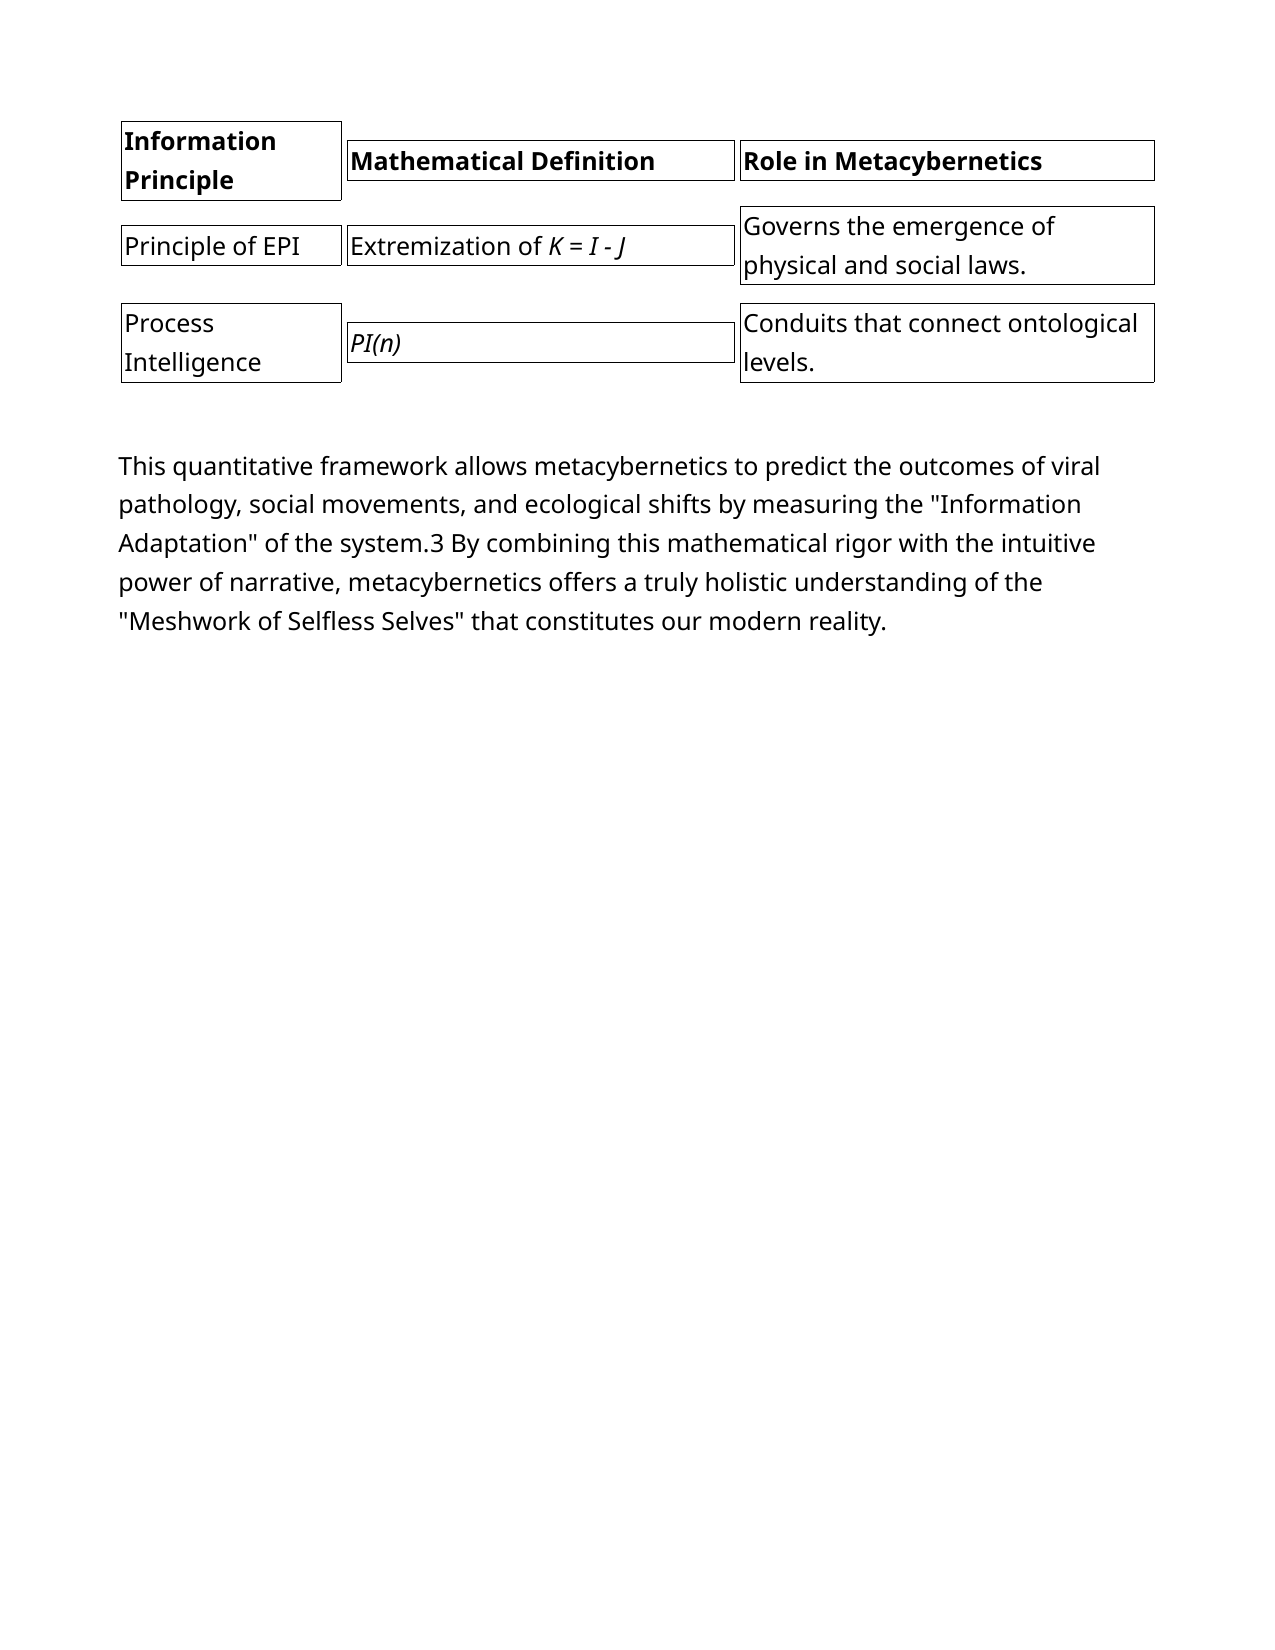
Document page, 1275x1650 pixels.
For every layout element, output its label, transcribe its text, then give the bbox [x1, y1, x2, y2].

table_cell Process Intelligence [118, 300, 344, 397]
table_header Role in Metacybernetics [737, 118, 1157, 203]
table_cell PI(n) [344, 300, 737, 397]
table_cell Extremization of K = I - J [344, 203, 737, 300]
table_cell Governs the emergence of physical and social laws. [737, 203, 1157, 300]
text This quantitative framework allows metacybernetics to predict the outcomes of viral pathology, social movements, and ecological shifts by measuring the "Information Adaptation" of the system.3 By combining this mathematical rigor with the intuitive power of narrative, metacybernetics offers a truly holistic understanding of the "Meshwork of Selfless Selves" that constitutes our modern reality. [118, 448, 1157, 637]
table_header Information Principle [118, 118, 344, 203]
table_cell Conduits that connect ontological levels. [737, 300, 1157, 397]
table_cell Principle of EPI [118, 203, 344, 300]
table_header Mathematical Definition [344, 118, 737, 203]
